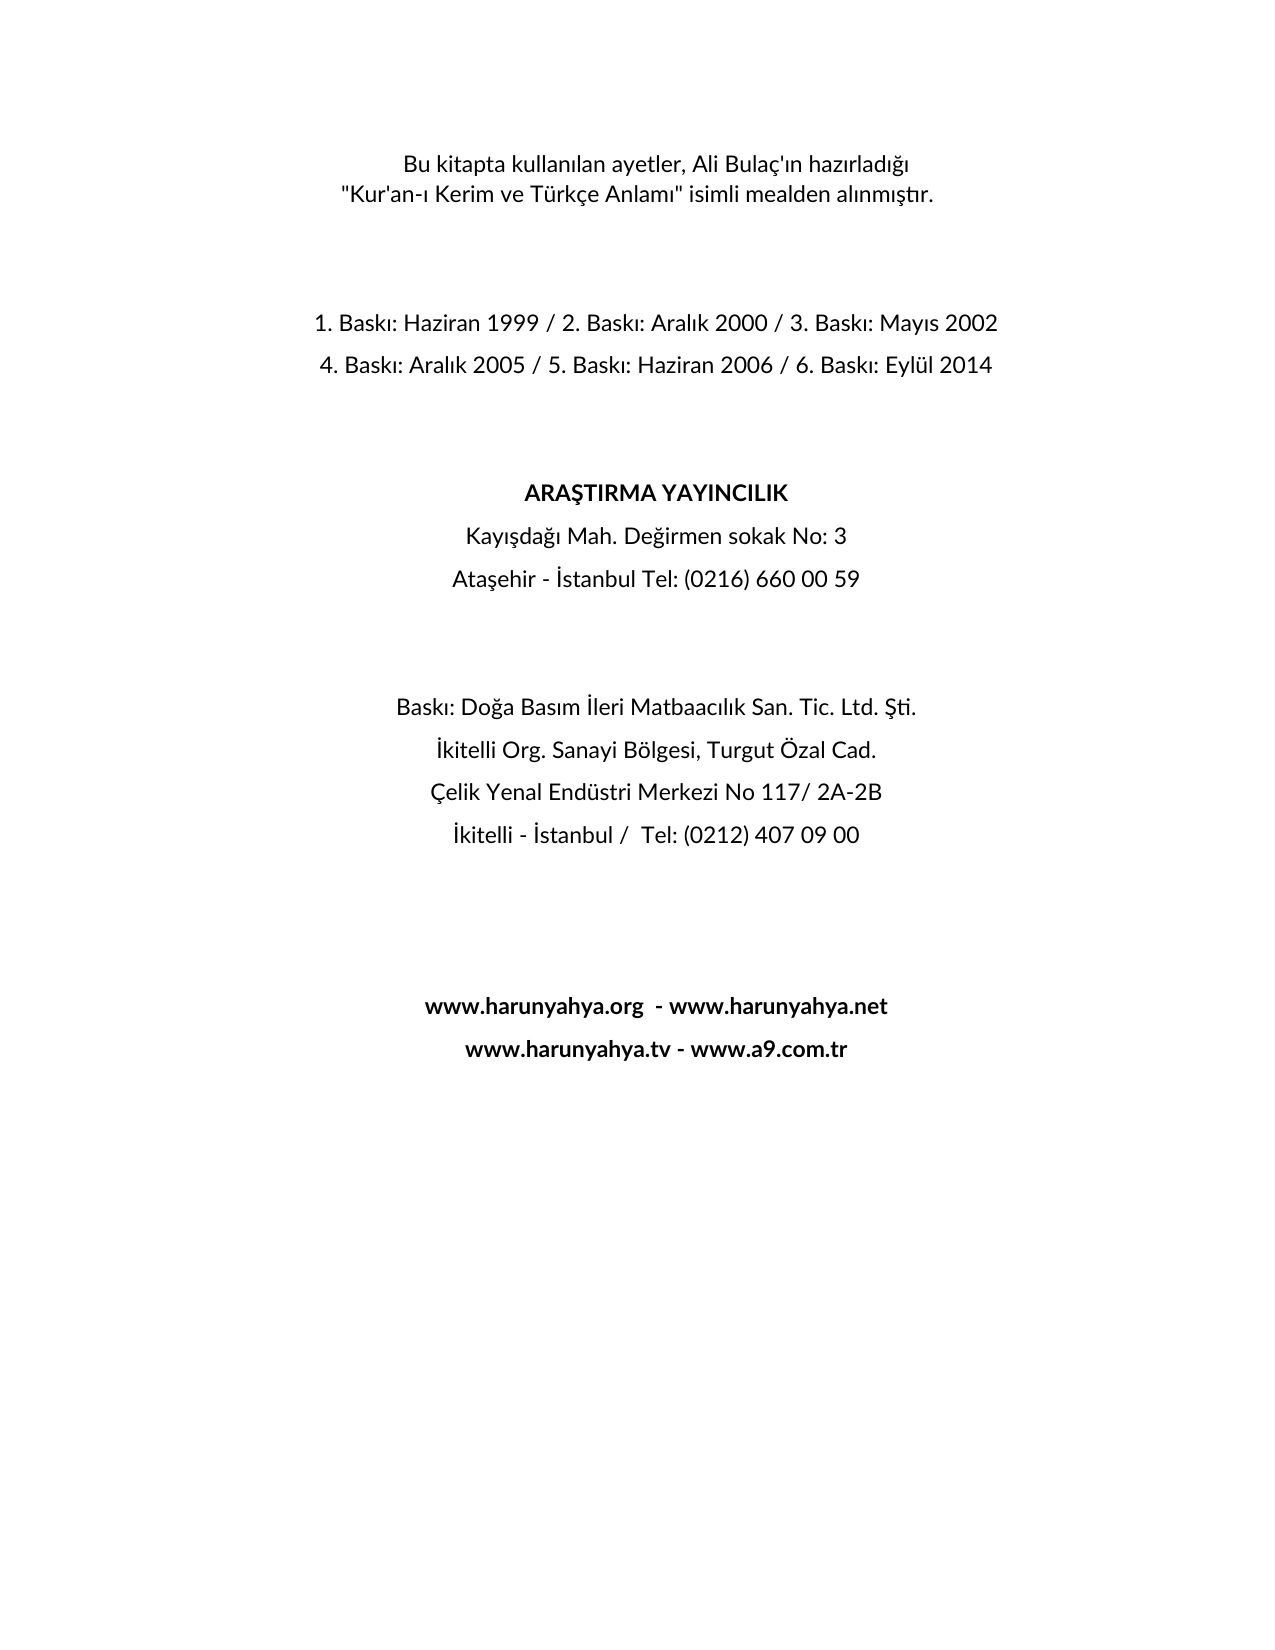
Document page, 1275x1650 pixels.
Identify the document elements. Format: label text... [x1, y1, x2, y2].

text www.harunyahya.org - www.harunyahya.net [75, 992, 1200, 1019]
text Kayışdağı Mah. Değirmen sokak No: 3 [75, 522, 1200, 549]
text Baskı: Doğa Basım İleri Matbaacılık San. Tic. Ltd. Şti. [75, 693, 1200, 720]
text 4. Baskı: Aralık 2005 / 5. Baskı: Haziran 2006 / 6. Baskı: Eylül 2014 [75, 351, 1200, 378]
text ARAŞTIRMA YAYINCILIK [75, 479, 1200, 507]
text İkitelli - İstanbul / Tel: (0212) 407 09 00 [75, 821, 1200, 848]
text 1. Baskı: Haziran 1999 / 2. Baskı: Aralık 2000 / 3. Baskı: Mayıs 2002 [75, 308, 1200, 336]
text Bu kitapta kullanılan ayetler, Ali Bulaç'ın hazırladığı "Kur'an-ı Kerim ve Türkçe Anlamı" isimli mealden alınmıştır. [75, 150, 1200, 208]
text Çelik Yenal Endüstri Merkezi No 117/ 2A-2B [75, 778, 1200, 806]
text www.harunyahya.tv - www.a9.com.tr [75, 1034, 1200, 1062]
text Ataşehir - İstanbul Tel: (0216) 660 00 59 [75, 564, 1200, 592]
text İkitelli Org. Sanayi Bölgesi, Turgut Özal Cad. [75, 735, 1200, 763]
